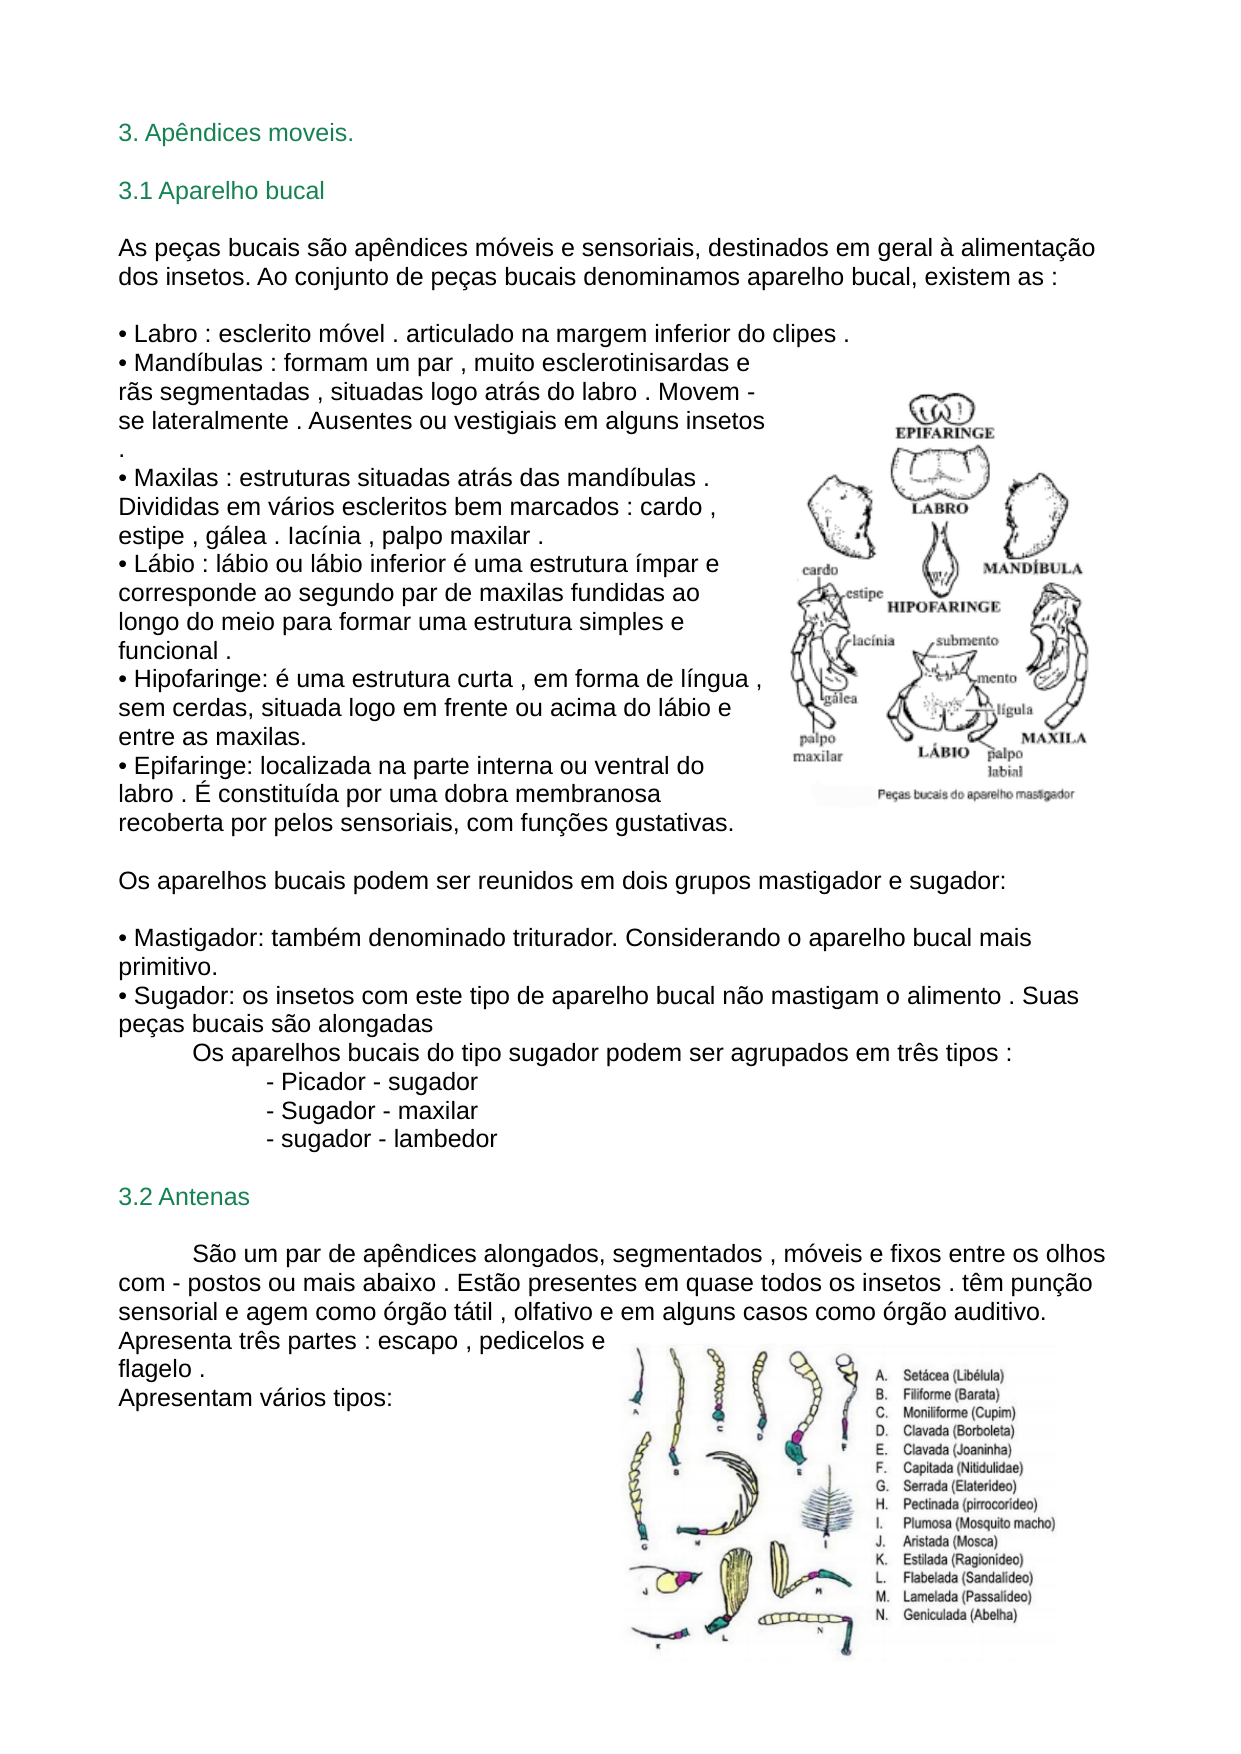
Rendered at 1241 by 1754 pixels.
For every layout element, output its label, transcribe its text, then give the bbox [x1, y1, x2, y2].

text • Mastigador: também denominado triturador. Considerando o aparelho bucal mais primitivo. [118, 923, 1122, 981]
text Os aparelhos bucais do tipo sugador podem ser agrupados em três tipos : [118, 1038, 1122, 1067]
text Apresentam vários tipos: [118, 1383, 620, 1412]
text • Sugador: os insetos com este tipo de aparelho bucal não mastigam o alimento . Suas peças bucais são alongadas [118, 981, 1122, 1038]
text 3.1 Aparelho bucal [118, 176, 1122, 204]
text - sugador - lambedor [118, 1124, 1122, 1153]
text • Maxilas : estruturas situadas atrás das mandíbulas . Divididas em vários escleritos bem marcados : cardo , estipe , gálea . Iacínia , palpo maxilar . [118, 463, 766, 549]
text As peças bucais são apêndices móveis e sensoriais, destinados em geral à alimentação dos insetos. Ao conjunto de peças bucais denominamos aparelho bucal, existem as : [118, 233, 1122, 291]
picture [620, 1343, 1058, 1664]
text • Lábio : lábio ou lábio inferior é uma estrutura ímpar e corresponde ao segundo par de maxilas fundidas ao longo do meio para formar uma estrutura simples e funcional . [118, 549, 766, 664]
text • Labro : esclerito móvel . articulado na margem inferior do clipes . [118, 319, 1122, 348]
text [1058, 1383, 1122, 1412]
picture [766, 373, 1123, 815]
text - Picador - sugador [118, 1067, 1122, 1096]
text São um par de apêndices alongados, segmentados , móveis e fixos entre os olhos com - postos ou mais abaixo . Estão presentes em quase todos os insetos . têm punção sensorial e agem como órgão tátil , olfativo e em alguns casos como órgão auditivo. Apresenta três partes : escapo , pedicelos e flagelo . [118, 1239, 1122, 1383]
text • Hipofaringe: é uma estrutura curta , em forma de língua , sem cerdas, situada logo em frente ou acima do lábio e entre as maxilas. [118, 664, 766, 751]
text 3.2 Antenas [118, 1182, 1122, 1211]
text - Sugador - maxilar [118, 1096, 1122, 1124]
text • Mandíbulas : formam um par , muito esclerotinisardas e rãs segmentadas , situadas logo atrás do labro . Movem - se lateralmente . Ausentes ou vestigiais em alguns insetos . [118, 348, 1122, 463]
text • Epifaringe: localizada na parte interna ou ventral do labro . É constituída por uma dobra membranosa recoberta por pelos sensoriais, com funções gustativas. [118, 751, 1122, 837]
text Os aparelhos bucais podem ser reunidos em dois grupos mastigador e sugador: [118, 866, 1122, 894]
text 3. Apêndices moveis. [118, 118, 1122, 147]
